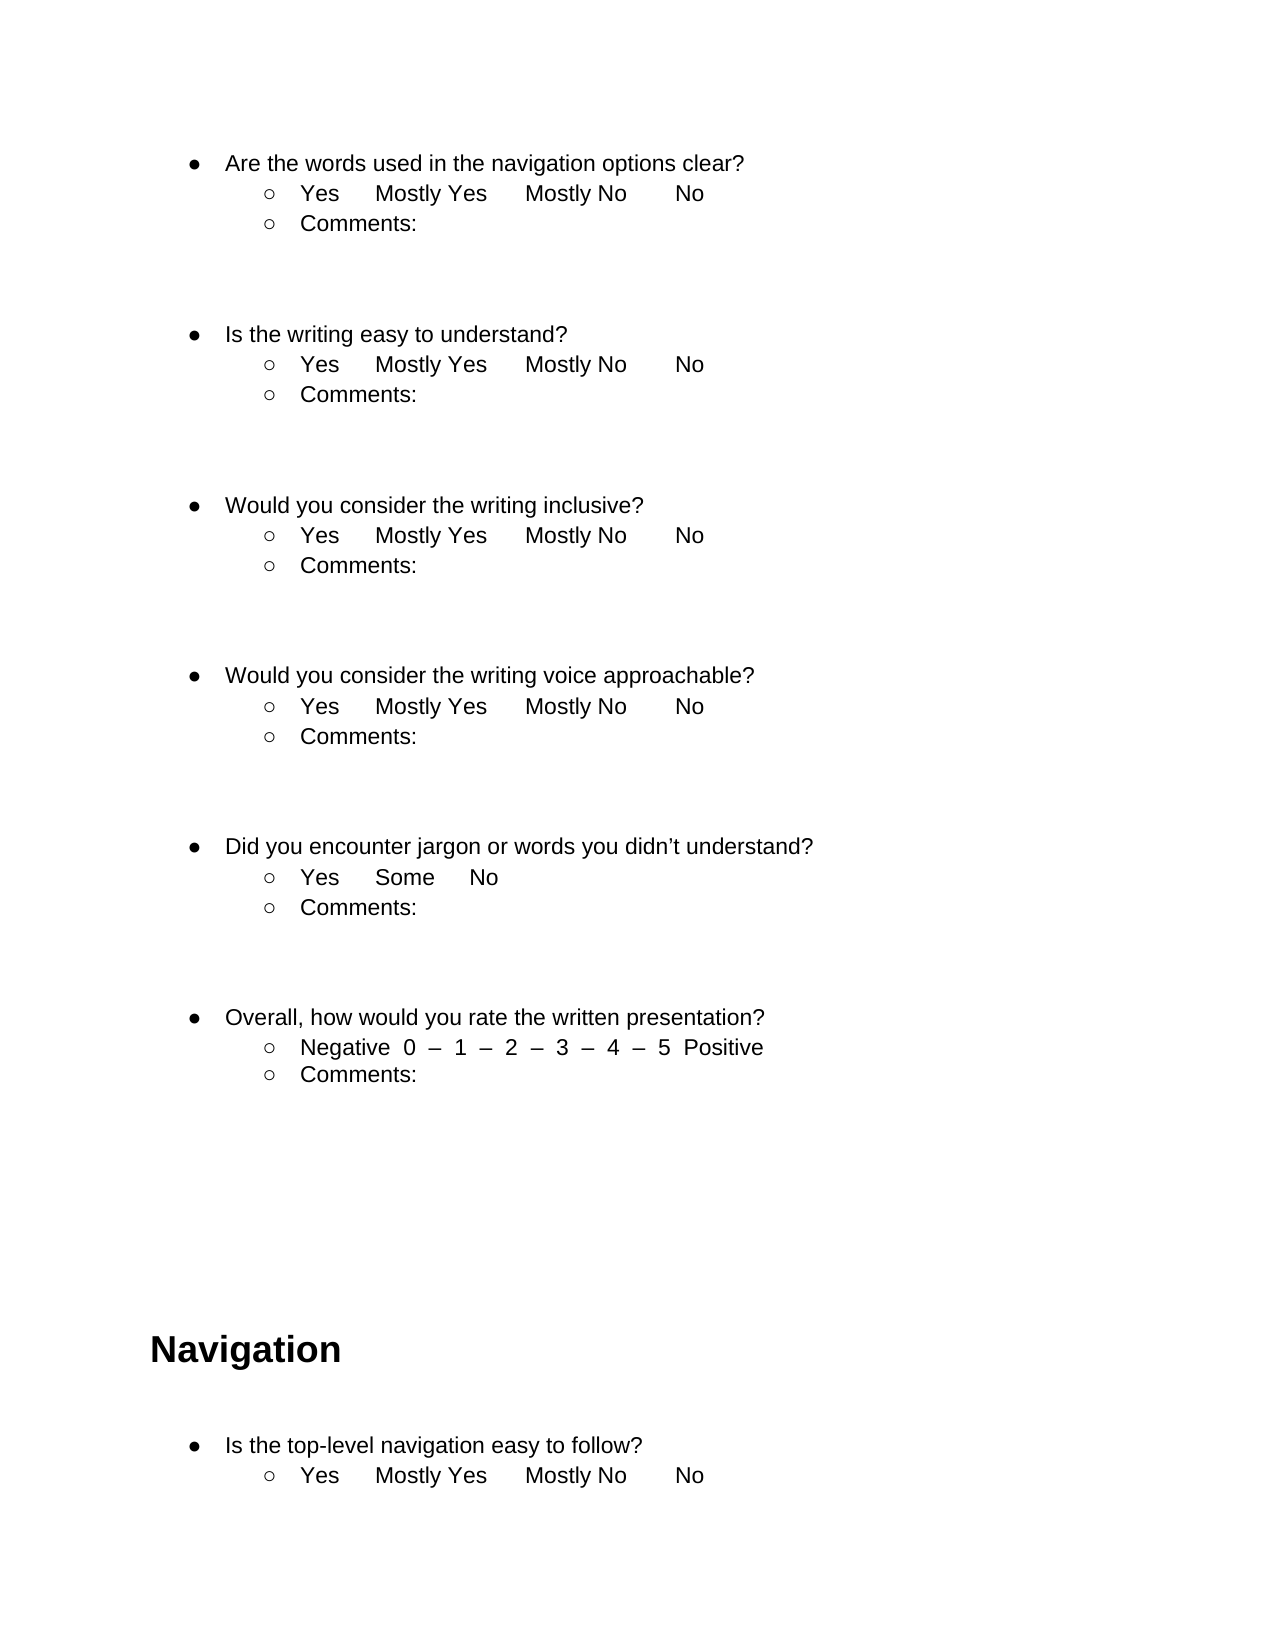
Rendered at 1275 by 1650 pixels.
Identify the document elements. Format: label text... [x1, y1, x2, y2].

list Yes Some No [262, 863, 1125, 890]
list Overall, how would you rate the written presentation? [187, 1004, 1125, 1031]
list Comments: [262, 1061, 1125, 1087]
list Did you encounter jargon or words you didn’t understand? [187, 833, 1125, 860]
list Is the top-level navigation easy to follow? [187, 1432, 1125, 1458]
list Is the writing easy to understand? [187, 321, 1125, 347]
list Comments: [262, 210, 1125, 237]
list Yes Mostly Yes Mostly No No [262, 693, 1125, 719]
list Comments: [262, 894, 1125, 920]
list Yes Mostly Yes Mostly No No [262, 1462, 1125, 1489]
list Yes Mostly Yes Mostly No No [262, 180, 1125, 207]
list Would you consider the writing voice approachable? [187, 662, 1125, 689]
list Negative 0 – 1 – 2 – 3 – 4 – 5 Positive [262, 1034, 1125, 1061]
list Comments: [262, 381, 1125, 408]
list Yes Mostly Yes Mostly No No [262, 522, 1125, 548]
list Are the words used in the navigation options clear? [187, 150, 1125, 176]
list Would you consider the writing inclusive? [187, 492, 1125, 518]
text Navigation [150, 1327, 1125, 1371]
list Comments: [262, 552, 1125, 578]
list Comments: [262, 723, 1125, 749]
list Yes Mostly Yes Mostly No No [262, 351, 1125, 377]
